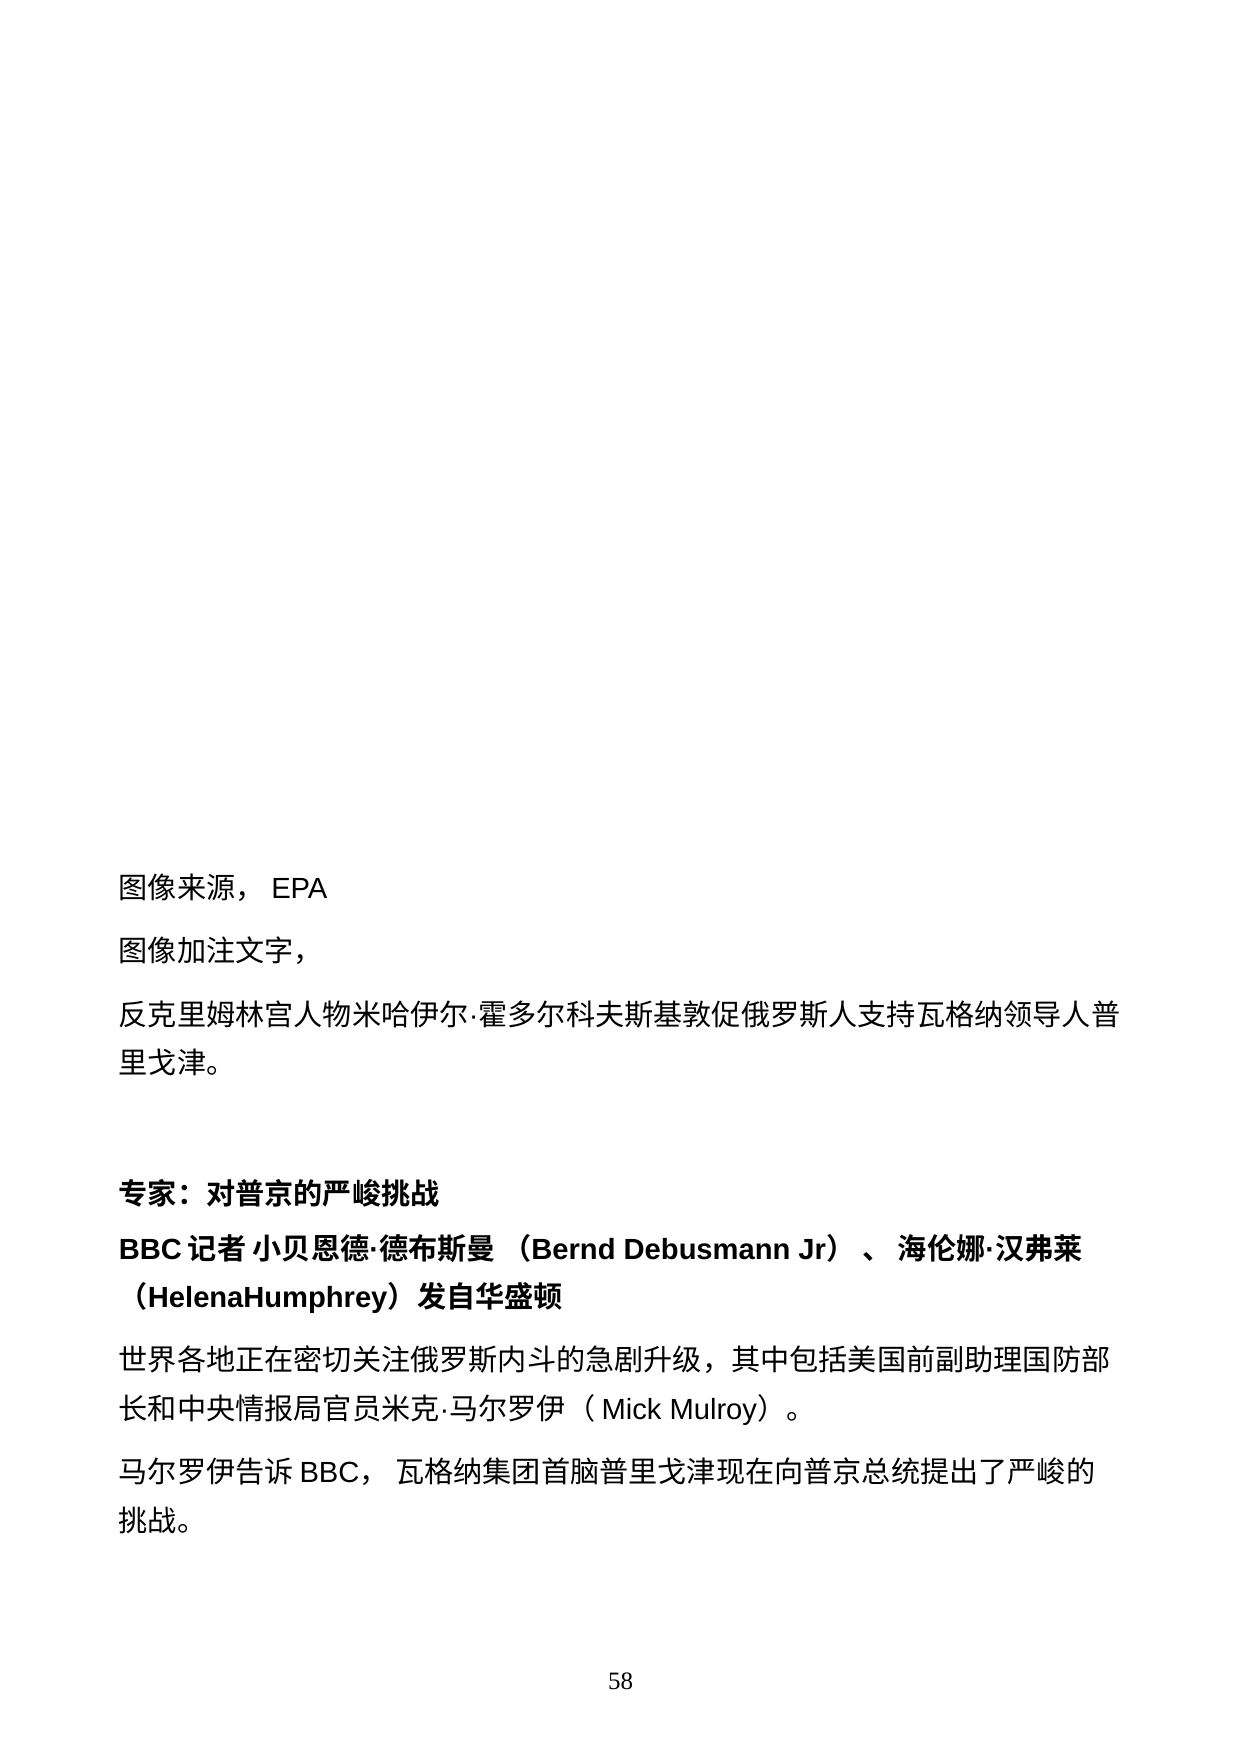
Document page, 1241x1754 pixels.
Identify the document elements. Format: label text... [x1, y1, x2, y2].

text 马尔罗伊告诉BBC， 瓦格纳集团首脑普里戈津现在向普京总统提出了严峻的挑战。 [118, 1448, 1122, 1539]
subtitle 专家：对普京的严峻挑战 [118, 1170, 1122, 1213]
text BBC记者 小贝恩德·德布斯曼 （Bernd Debusmann Jr） 、 海伦娜·汉弗莱（HelenaHumphrey）发自华盛顿 [118, 1225, 1122, 1316]
text 图像来源， EPA [118, 865, 1122, 907]
text 图像加注文字， [118, 928, 1122, 970]
text 世界各地正在密切关注俄罗斯内斗的急剧升级，其中包括美国前副助理国防部长和中央情报局官员米克·马尔罗伊（ Mick Mulroy）。 [118, 1337, 1122, 1428]
text 反克里姆林宫人物米哈伊尔·霍多尔科夫斯基敦促俄罗斯人支持瓦格纳领导人普里戈津。 [118, 991, 1122, 1082]
